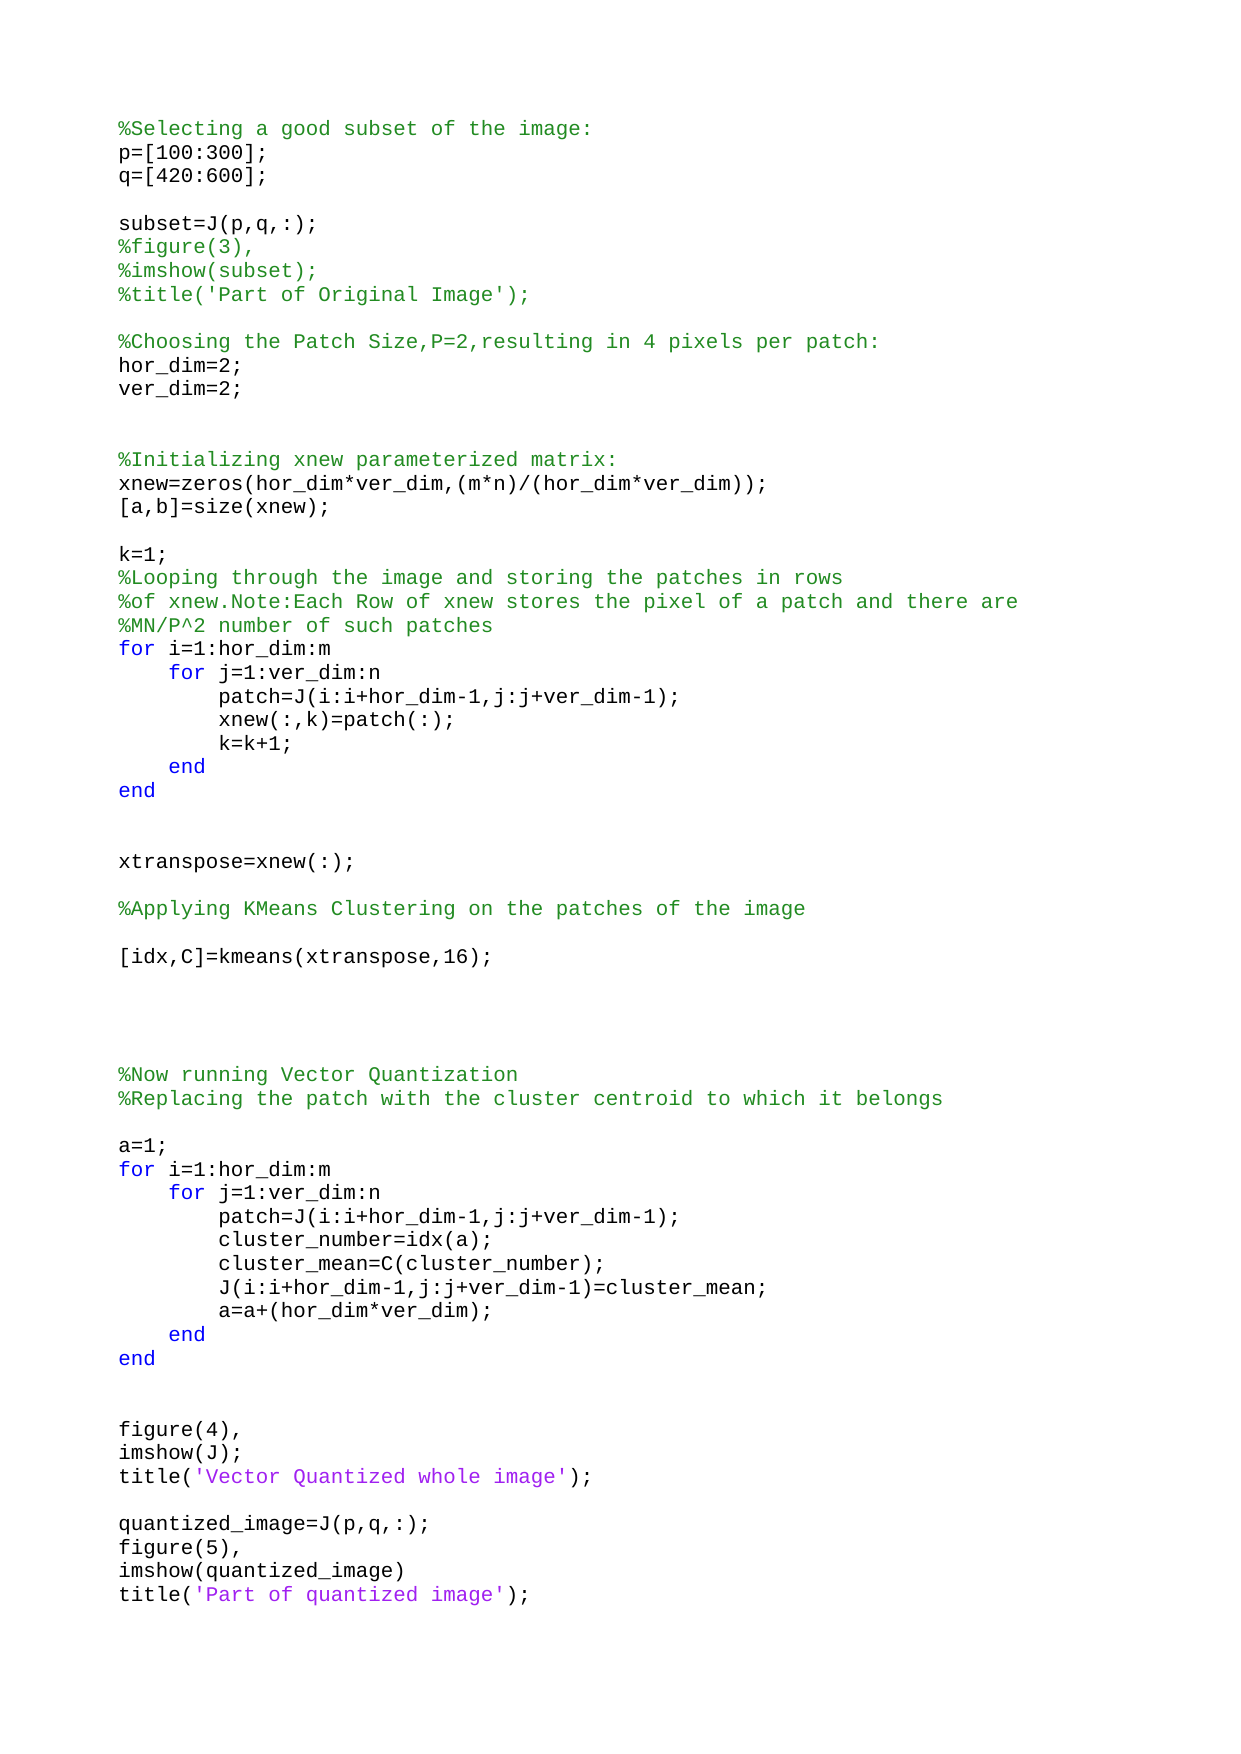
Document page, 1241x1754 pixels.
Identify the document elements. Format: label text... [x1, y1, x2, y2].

text %Applying KMeans Clustering on the patches of the image [118, 898, 1122, 922]
text k=k+1; [118, 733, 1122, 757]
text %of xnew.Note:Each Row of xnew stores the pixel of a patch and there are [118, 591, 1122, 615]
text xnew=zeros(hor_dim*ver_dim,(m*n)/(hor_dim*ver_dim)); [118, 473, 1122, 496]
text %imshow(subset); [118, 260, 1122, 284]
text for i=1:hor_dim:m [118, 638, 1122, 662]
text end [118, 780, 1122, 804]
text end [118, 757, 1122, 780]
text %Now running Vector Quantization [118, 1064, 1122, 1088]
text patch=J(i:i+hor_dim-1,j:j+ver_dim-1); [118, 1206, 1122, 1229]
text cluster_number=idx(a); [118, 1229, 1122, 1253]
text %figure(3), [118, 236, 1122, 260]
text %MN/P^2 number of such patches [118, 615, 1122, 638]
text %title('Part of Original Image'); [118, 284, 1122, 307]
text end [118, 1348, 1122, 1371]
text J(i:i+hor_dim-1,j:j+ver_dim-1)=cluster_mean; [118, 1277, 1122, 1300]
text xnew(:,k)=patch(:); [118, 709, 1122, 733]
text [a,b]=size(xnew); [118, 496, 1122, 520]
text p=[100:300]; [118, 142, 1122, 165]
text end [118, 1324, 1122, 1348]
text %Selecting a good subset of the image: [118, 118, 1122, 142]
text imshow(quantized_image) [118, 1561, 1122, 1584]
text a=1; [118, 1135, 1122, 1158]
text title('Part of quantized image'); [118, 1584, 1122, 1608]
text cluster_mean=C(cluster_number); [118, 1253, 1122, 1277]
text subset=J(p,q,:); [118, 213, 1122, 236]
text patch=J(i:i+hor_dim-1,j:j+ver_dim-1); [118, 686, 1122, 709]
text %Choosing the Patch Size,P=2,resulting in 4 pixels per patch: [118, 331, 1122, 354]
text hor_dim=2; [118, 354, 1122, 378]
text %Replacing the patch with the cluster centroid to which it belongs [118, 1088, 1122, 1111]
text for j=1:ver_dim:n [118, 1182, 1122, 1206]
text q=[420:600]; [118, 165, 1122, 189]
text k=1; [118, 544, 1122, 567]
text title('Vector Quantized whole image'); [118, 1466, 1122, 1489]
text [idx,C]=kmeans(xtranspose,16); [118, 946, 1122, 969]
text %Initializing xnew parameterized matrix: [118, 449, 1122, 473]
text for i=1:hor_dim:m [118, 1158, 1122, 1182]
text %Looping through the image and storing the patches in rows [118, 567, 1122, 591]
text imshow(J); [118, 1442, 1122, 1466]
text xtranspose=xnew(:); [118, 851, 1122, 875]
text figure(4), [118, 1419, 1122, 1442]
text a=a+(hor_dim*ver_dim); [118, 1300, 1122, 1324]
text for j=1:ver_dim:n [118, 662, 1122, 686]
text quantized_image=J(p,q,:); [118, 1513, 1122, 1537]
text figure(5), [118, 1537, 1122, 1561]
text ver_dim=2; [118, 378, 1122, 402]
